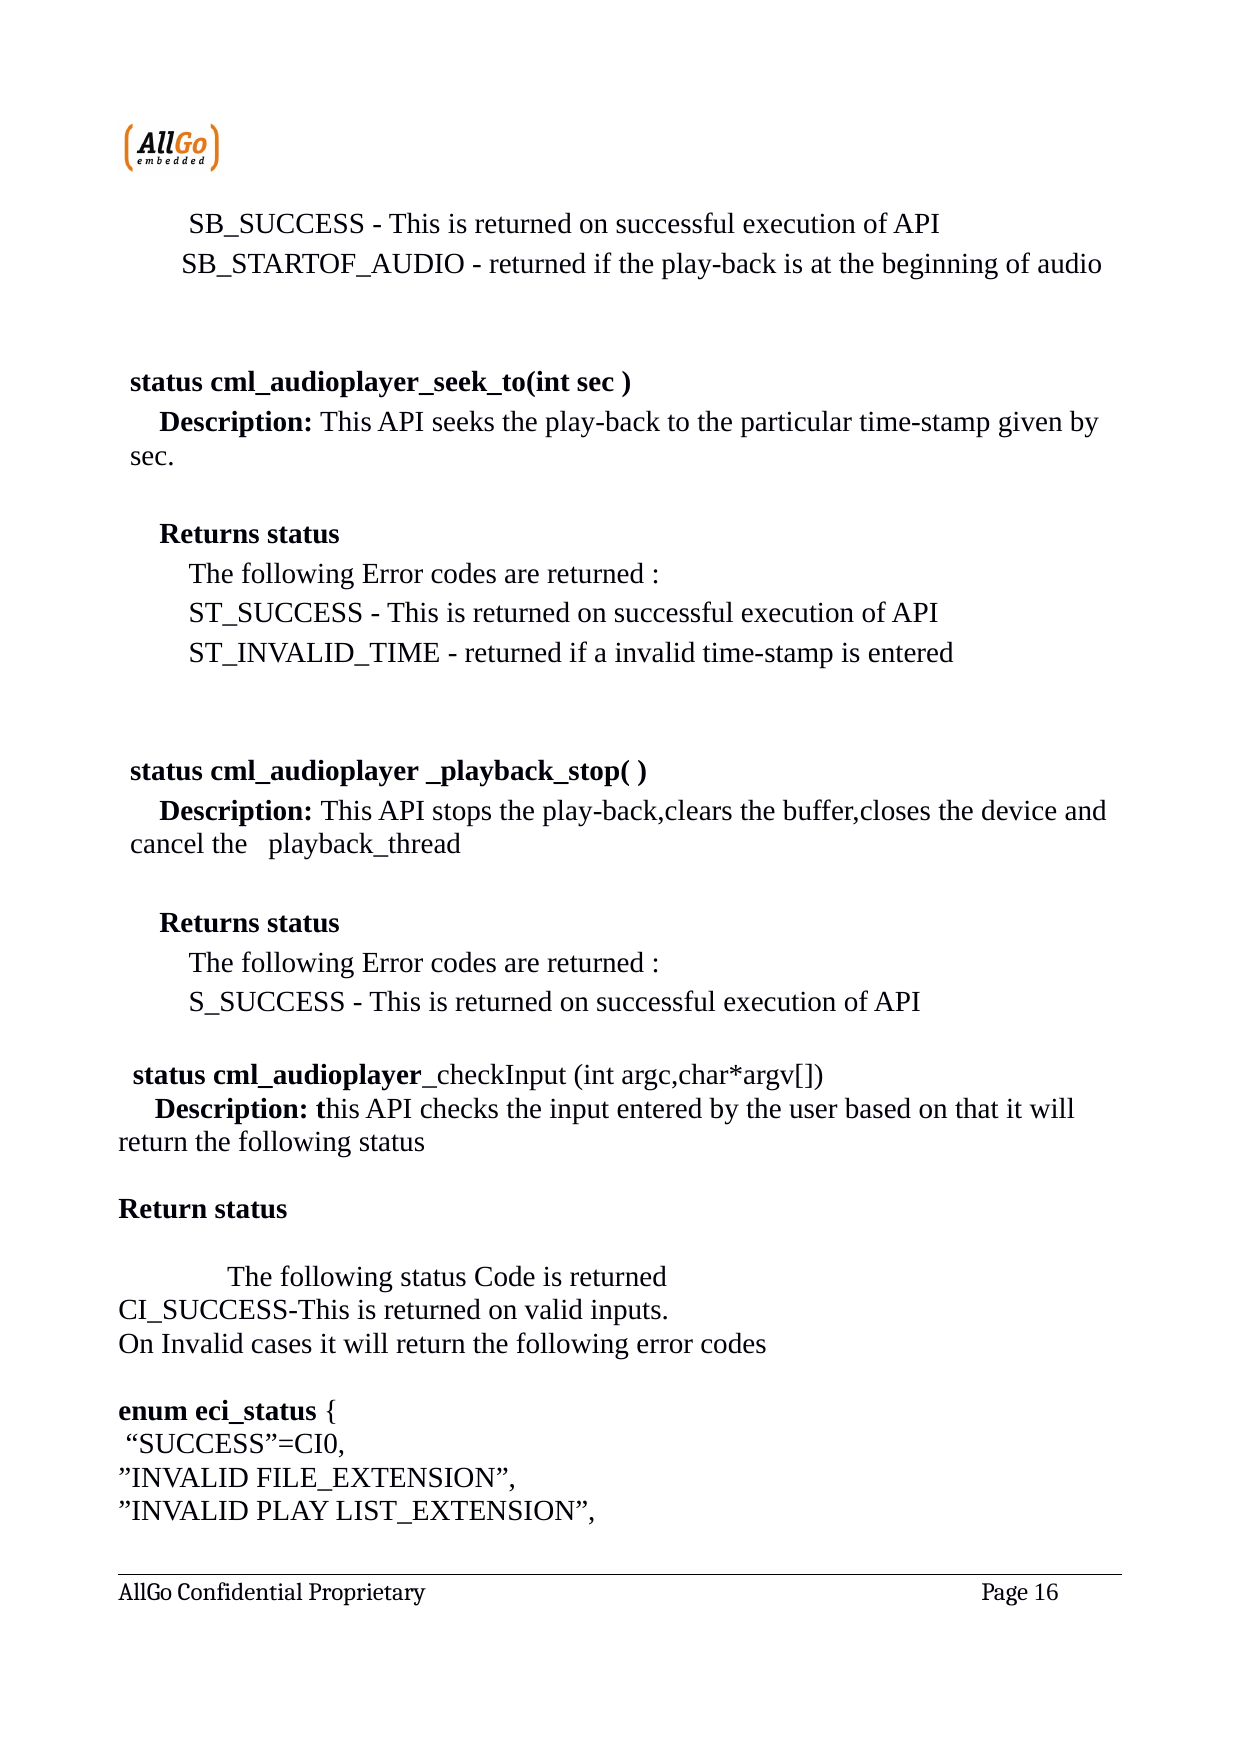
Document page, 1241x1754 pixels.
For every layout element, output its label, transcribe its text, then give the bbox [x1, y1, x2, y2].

picture [118, 118, 225, 177]
text ”INVALID PLAY LIST_EXTENSION”, [118, 1493, 1122, 1527]
text SB_SUCCESS - This is returned on successful execution of API [130, 207, 1110, 240]
text The following Error codes are returned : [130, 945, 1110, 978]
text enum eci_status { [118, 1393, 1122, 1426]
text Return status [118, 1192, 1122, 1225]
text SB_STARTOF_AUDIO - returned if the play-back is at the beginning of audio [130, 246, 1110, 280]
text On Invalid cases it will return the following error codes [118, 1326, 1122, 1359]
text The following status Code is returned [118, 1259, 1122, 1292]
text ”INVALID FILE_EXTENSION”, [118, 1460, 1122, 1493]
text Description: this API checks the input entered by the user based on that it will return the following status [118, 1091, 1122, 1158]
text The following Error codes are returned : [130, 556, 1110, 589]
text ST_INVALID_TIME - returned if a invalid time-stamp is entered [130, 635, 1110, 668]
text CI_SUCCESS-This is returned on valid inputs. [118, 1292, 1122, 1326]
text Description: This API stops the play-back,clears the buffer,closes the device and cancel the playback_thread [130, 793, 1110, 860]
text “SUCCESS”=CI0, [118, 1426, 1122, 1460]
text S_SUCCESS - This is returned on successful execution of API [130, 984, 1110, 1018]
text status cml_audioplayer_seek_to(int sec ) [130, 364, 1110, 398]
text Description: This API seeks the play-back to the particular time-stamp given by sec. [130, 404, 1110, 471]
text status cml_audioplayer _playback_stop( ) [130, 753, 1110, 787]
text status cml_audioplayer_checkInput (int argc,char*argv[]) [118, 1057, 1122, 1091]
text Returns status [130, 517, 1110, 550]
text Returns status [130, 905, 1110, 939]
text ST_SUCCESS - This is returned on successful execution of API [130, 596, 1110, 629]
